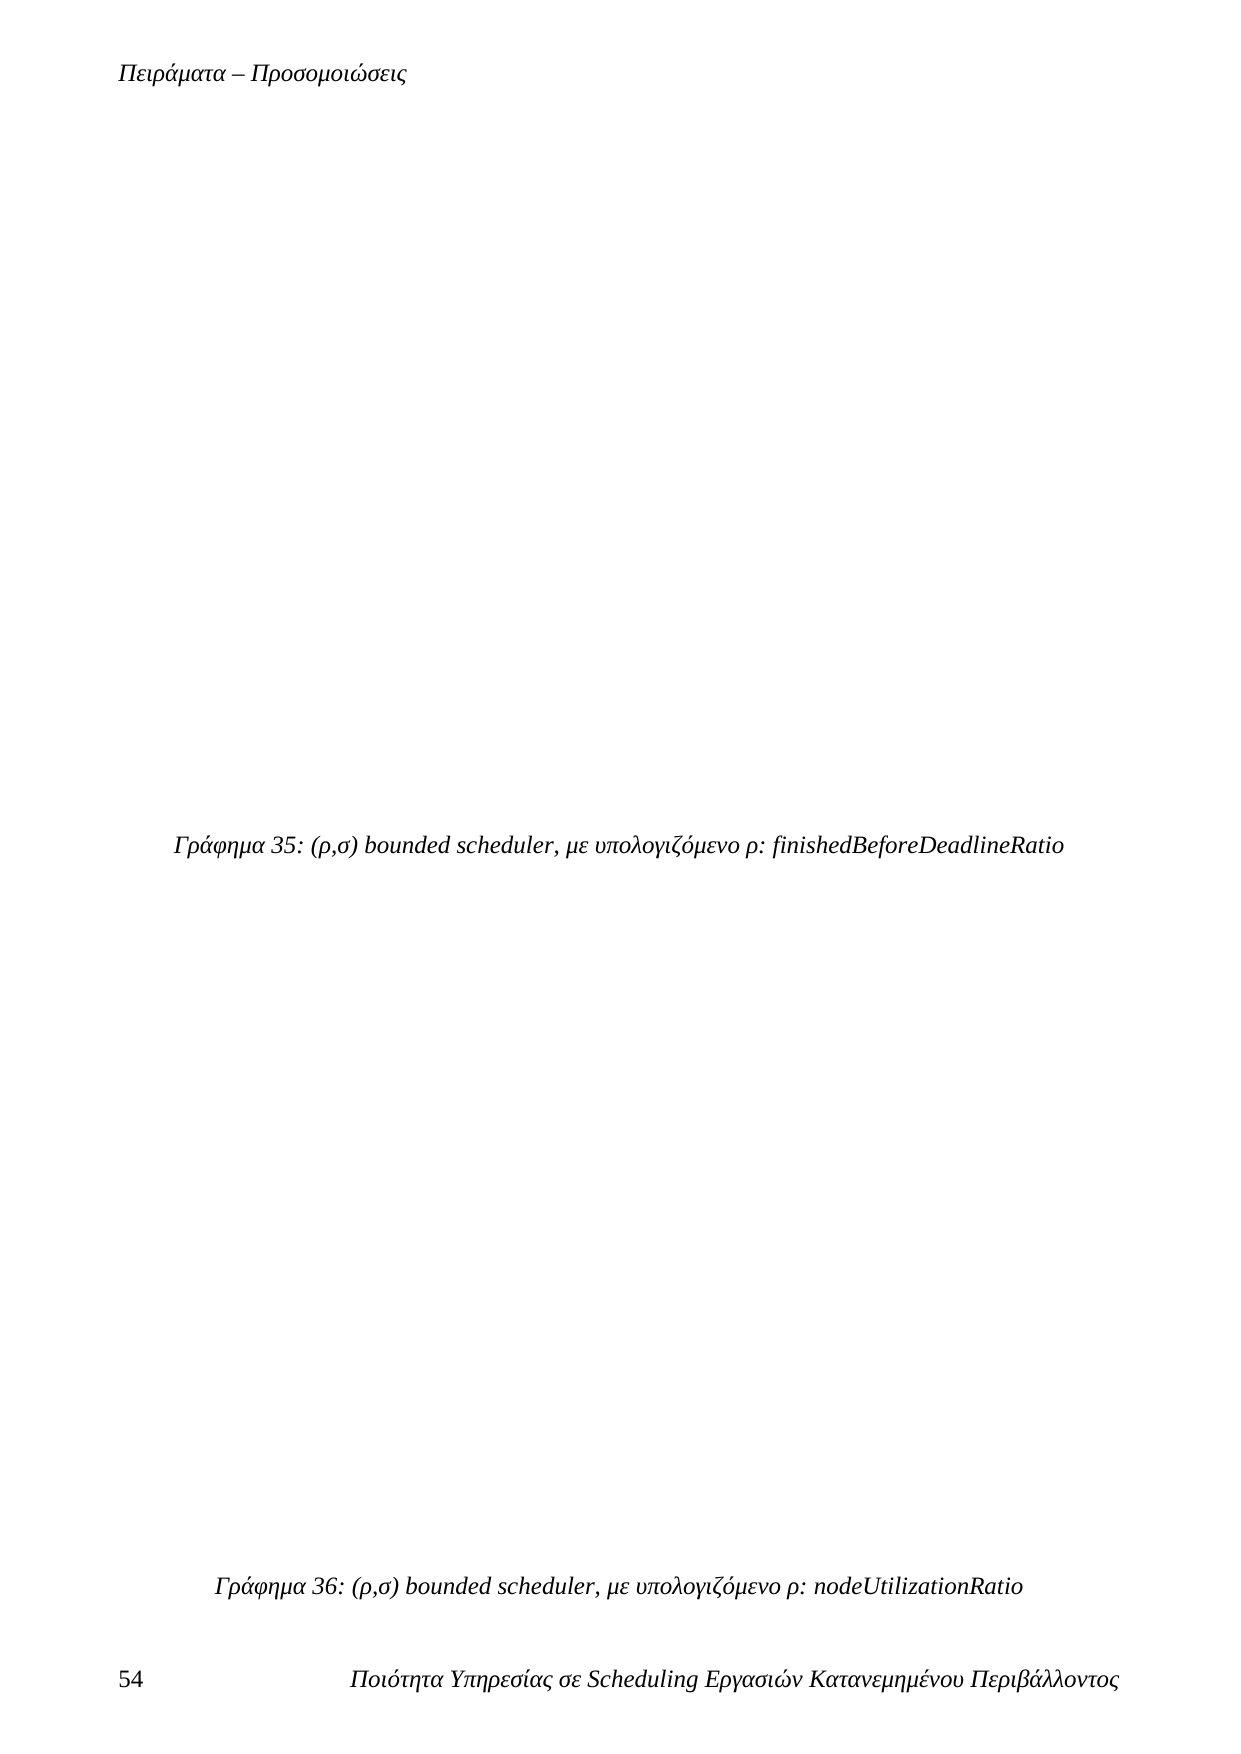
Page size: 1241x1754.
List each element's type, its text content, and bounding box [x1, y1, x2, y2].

text Γράφημα 35: (ρ,σ) bounded scheduler, με υπολογιζόμενο ρ: finishedBeforeDeadlineRatio [135, 131, 1106, 859]
text Γράφημα 36: (ρ,σ) bounded scheduler, με υπολογιζόμενο ρ: nodeUtilizationRatio [135, 871, 1106, 1599]
